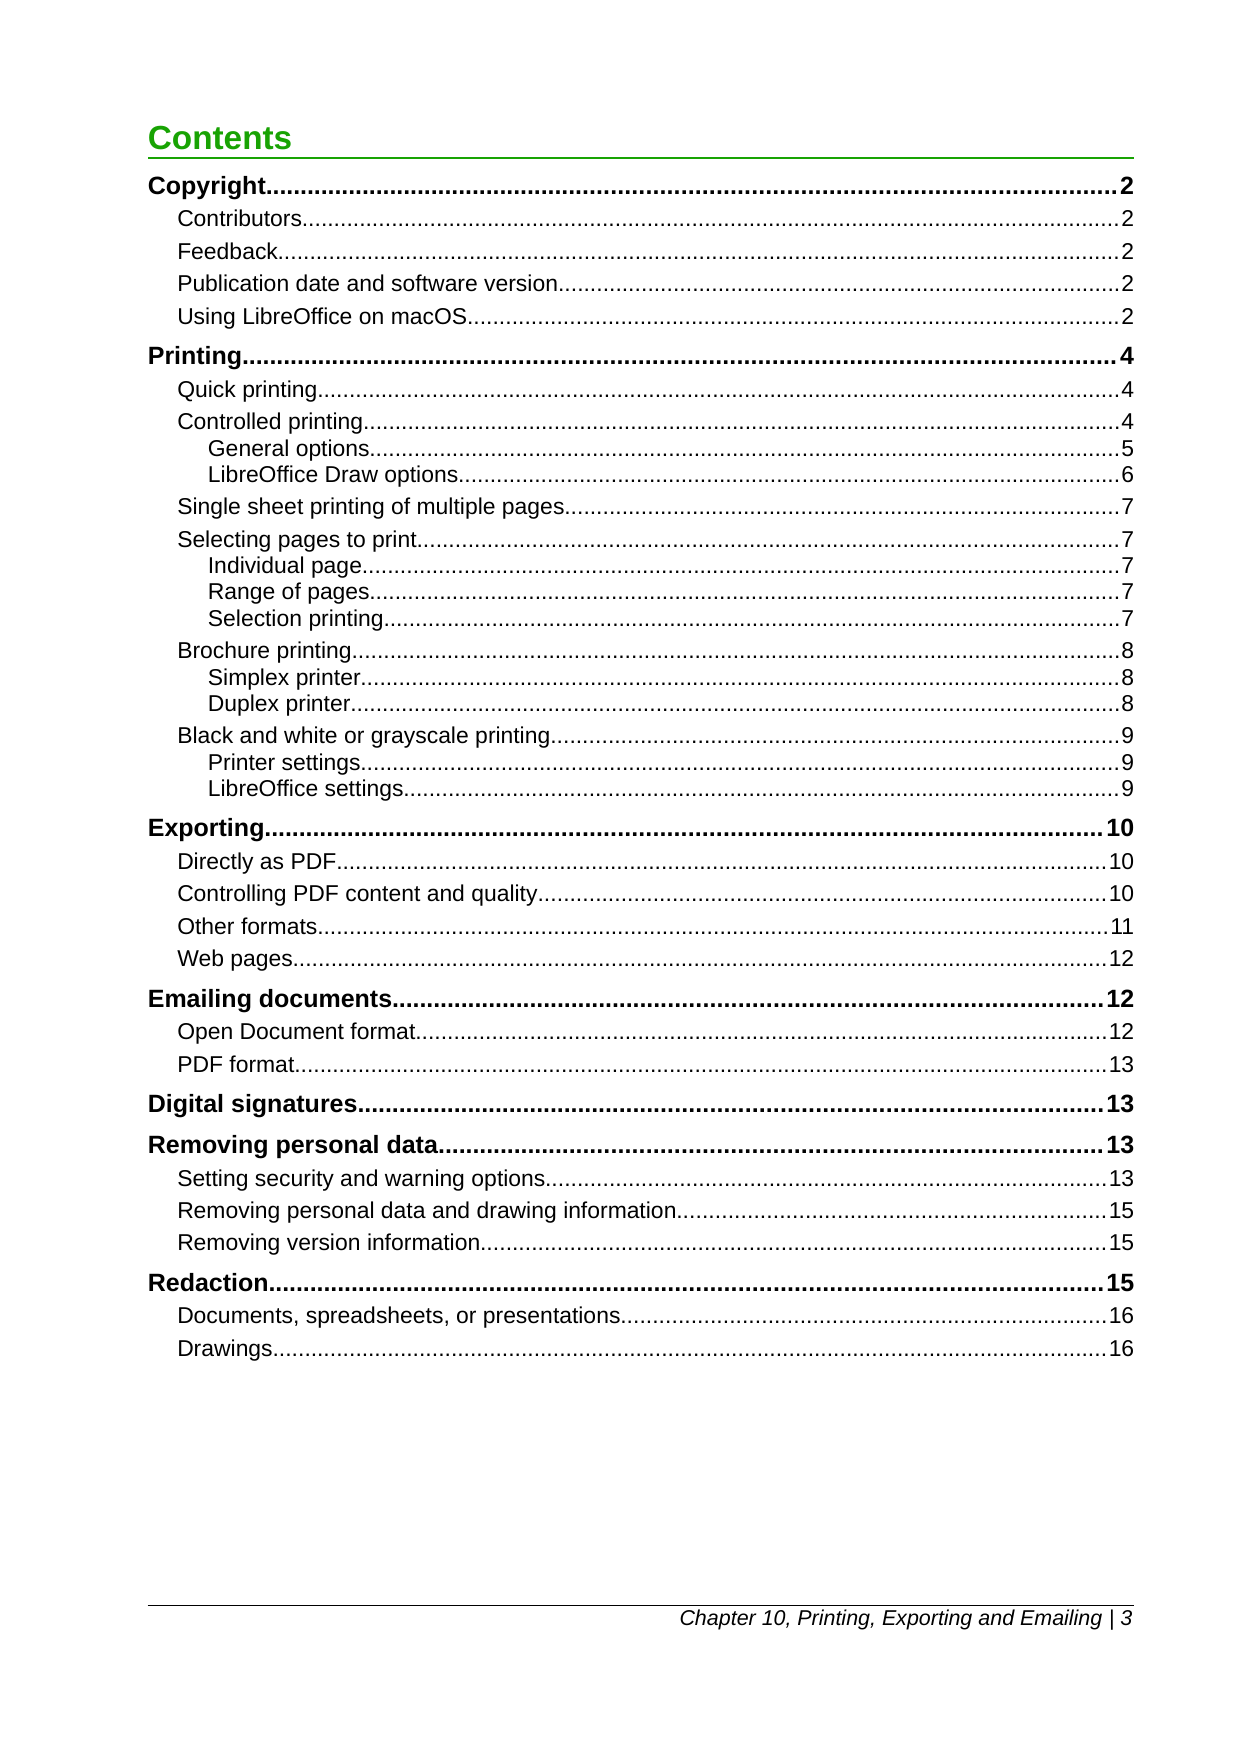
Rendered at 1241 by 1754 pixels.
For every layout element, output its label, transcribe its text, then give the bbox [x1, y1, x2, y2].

text Simplex printer 8 [208, 663, 1134, 690]
text Web pages 12 [177, 945, 1134, 972]
text Selection printing 7 [208, 605, 1134, 631]
text Printing 4 [148, 341, 1134, 370]
text PDF format 13 [177, 1051, 1134, 1077]
text Brochure printing 8 [177, 637, 1134, 663]
text LibreOffice settings 9 [208, 775, 1134, 801]
text Selecting pages to print 7 [177, 526, 1134, 552]
text Copyright 2 [148, 171, 1134, 199]
text Black and white or grayscale printing 9 [177, 722, 1134, 748]
text Feedback 2 [177, 238, 1134, 264]
text Removing personal data 13 [148, 1130, 1134, 1158]
text Open Document format 12 [177, 1018, 1134, 1045]
text General options 5 [208, 434, 1134, 461]
text Printer settings 9 [208, 748, 1134, 775]
text LibreOffice Draw options 6 [208, 461, 1134, 487]
text Contributors 2 [177, 205, 1134, 232]
text Removing personal data and drawing information 15 [177, 1197, 1134, 1223]
text Using LibreOffice on macOS 2 [177, 303, 1134, 329]
text Directly as PDF 10 [177, 848, 1134, 874]
text Controlling PDF content and quality 10 [177, 880, 1134, 907]
text Controlled printing 4 [177, 408, 1134, 434]
text Publication date and software version 2 [177, 270, 1134, 297]
text Removing version information 15 [177, 1229, 1134, 1256]
text Drawings 16 [177, 1335, 1134, 1361]
text Duplex printer 8 [208, 690, 1134, 716]
text Range of pages 7 [208, 578, 1134, 605]
text Other formats 11 [177, 913, 1134, 939]
text Quick printing 4 [177, 376, 1134, 402]
text Setting security and warning options 13 [177, 1164, 1134, 1191]
text Digital signatures 13 [148, 1089, 1134, 1118]
text Emailing documents 12 [148, 983, 1134, 1012]
text Individual page 7 [208, 552, 1134, 578]
text Redaction 15 [148, 1268, 1134, 1296]
subtitle Contents [148, 118, 1134, 157]
text Exporting 10 [148, 813, 1134, 842]
text Documents, spreadsheets, or presentations 16 [177, 1302, 1134, 1329]
text Single sheet printing of multiple pages 7 [177, 493, 1134, 519]
